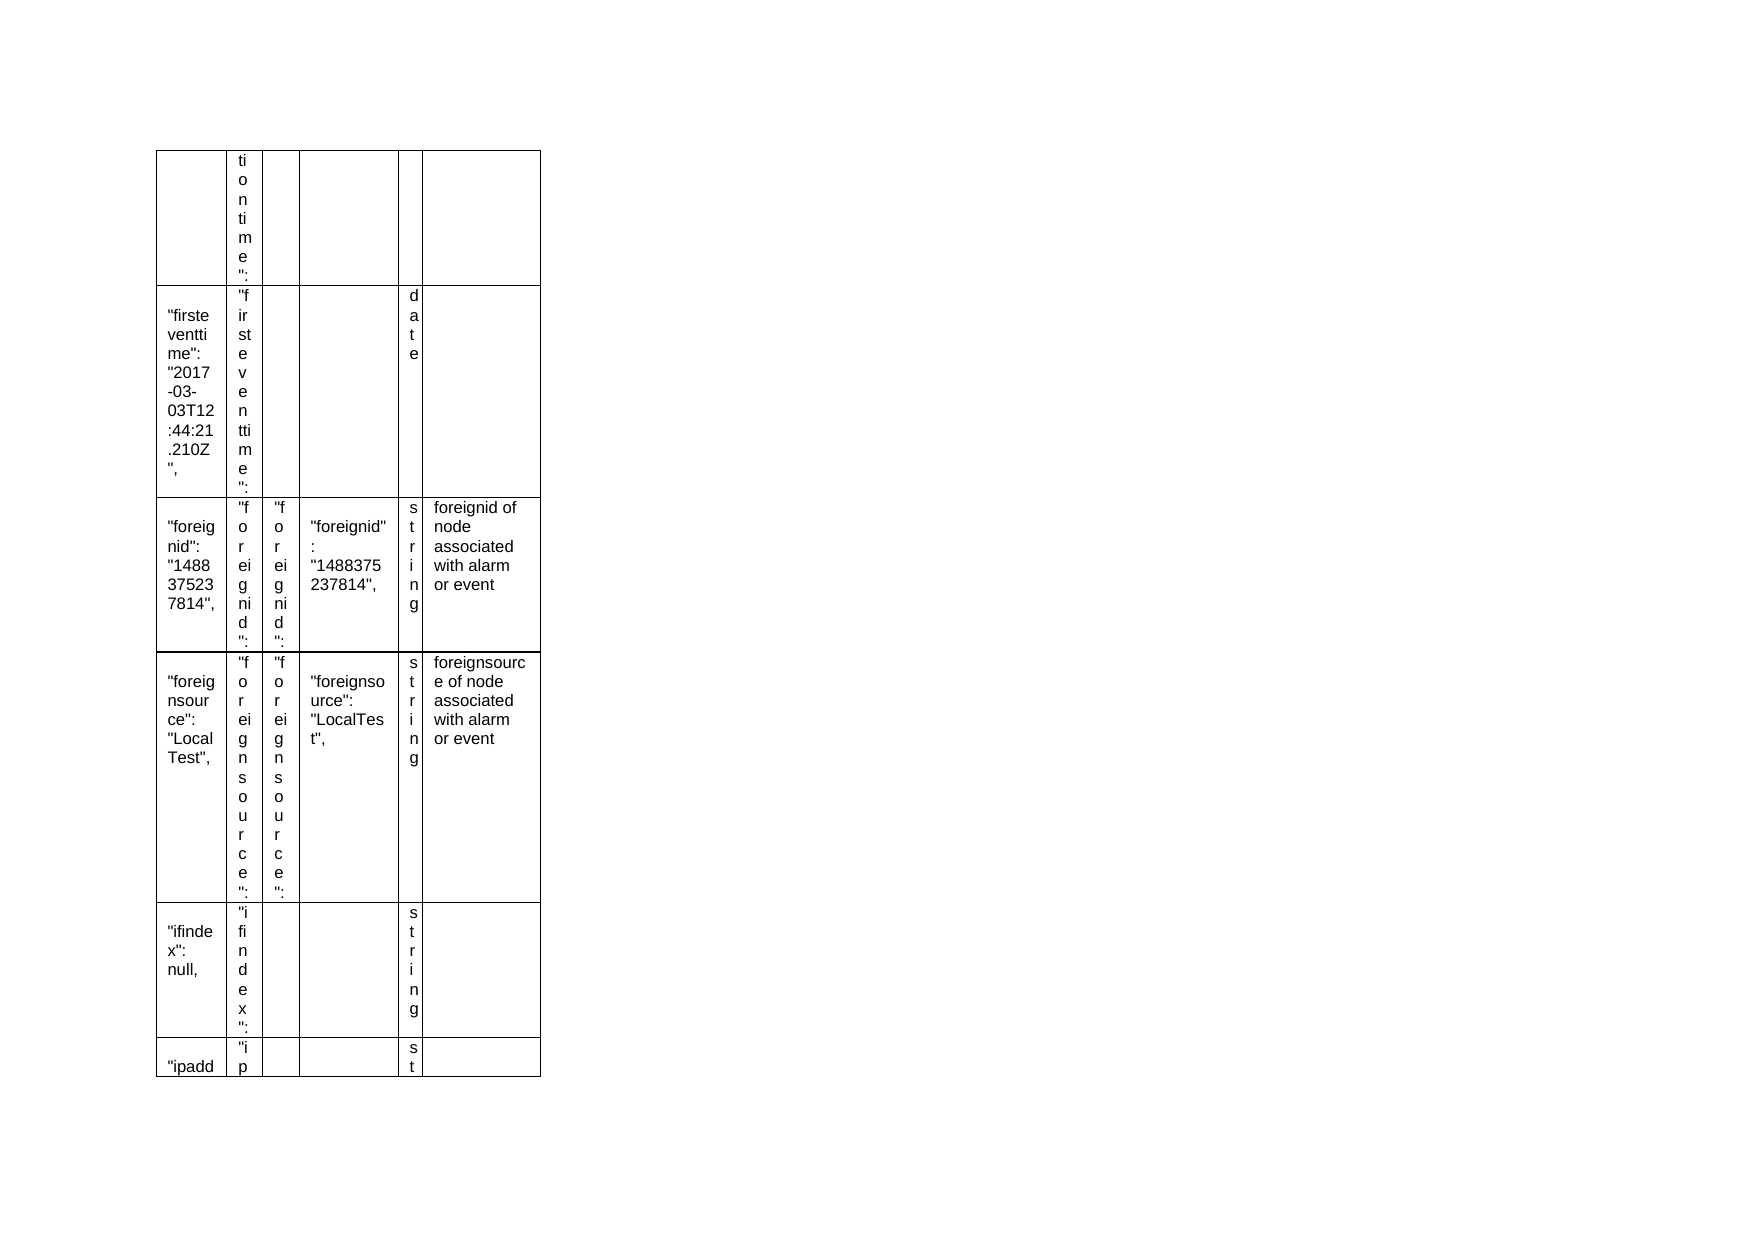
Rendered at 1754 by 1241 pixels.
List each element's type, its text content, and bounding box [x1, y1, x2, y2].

table_cell [423, 286, 540, 497]
table_cell "foreignid": "1488375237814", [300, 498, 398, 651]
table_cell tiontime": [227, 151, 262, 285]
table_cell foreignid of node associated with alarm or event [423, 498, 540, 651]
table_cell [300, 1038, 398, 1076]
table_cell "ifindex": [227, 903, 262, 1037]
table_cell "foreignid": [227, 498, 262, 651]
table_cell "foreignid": "1488375237814", [157, 498, 226, 651]
table_cell [423, 151, 540, 285]
table_cell "foreignsource": "LocalTest", [157, 653, 226, 902]
table_cell "foreignsource": [227, 653, 262, 902]
table_cell [157, 151, 226, 285]
table_cell [263, 1038, 299, 1076]
table_cell [423, 903, 540, 1037]
table_cell "foreignsource": "LocalTest", [300, 653, 398, 902]
table_cell [300, 903, 398, 1037]
table_cell foreignsource of node associated with alarm or event [423, 653, 540, 902]
table_cell string [399, 903, 422, 1037]
table_cell [263, 903, 299, 1037]
table_cell [399, 151, 422, 285]
table_cell [423, 1038, 540, 1076]
table_cell [300, 286, 398, 497]
table_cell [300, 151, 398, 285]
table_cell "firsteventtime": [227, 286, 262, 497]
table_cell date [399, 286, 422, 497]
table_cell st [399, 1038, 422, 1076]
table_cell "ifindex": null, [157, 903, 226, 1037]
table_cell "foreignid": [263, 498, 299, 651]
table_cell "ipadd [157, 1038, 226, 1076]
table_cell string [399, 653, 422, 902]
table_cell [263, 286, 299, 497]
table_cell "ip [227, 1038, 262, 1076]
table_cell [263, 151, 299, 285]
table_cell "firsteventtime": "2017-03-03T12:44:21.210Z", [157, 286, 226, 497]
table_cell string [399, 498, 422, 651]
table_cell "foreignsource": [263, 653, 299, 902]
